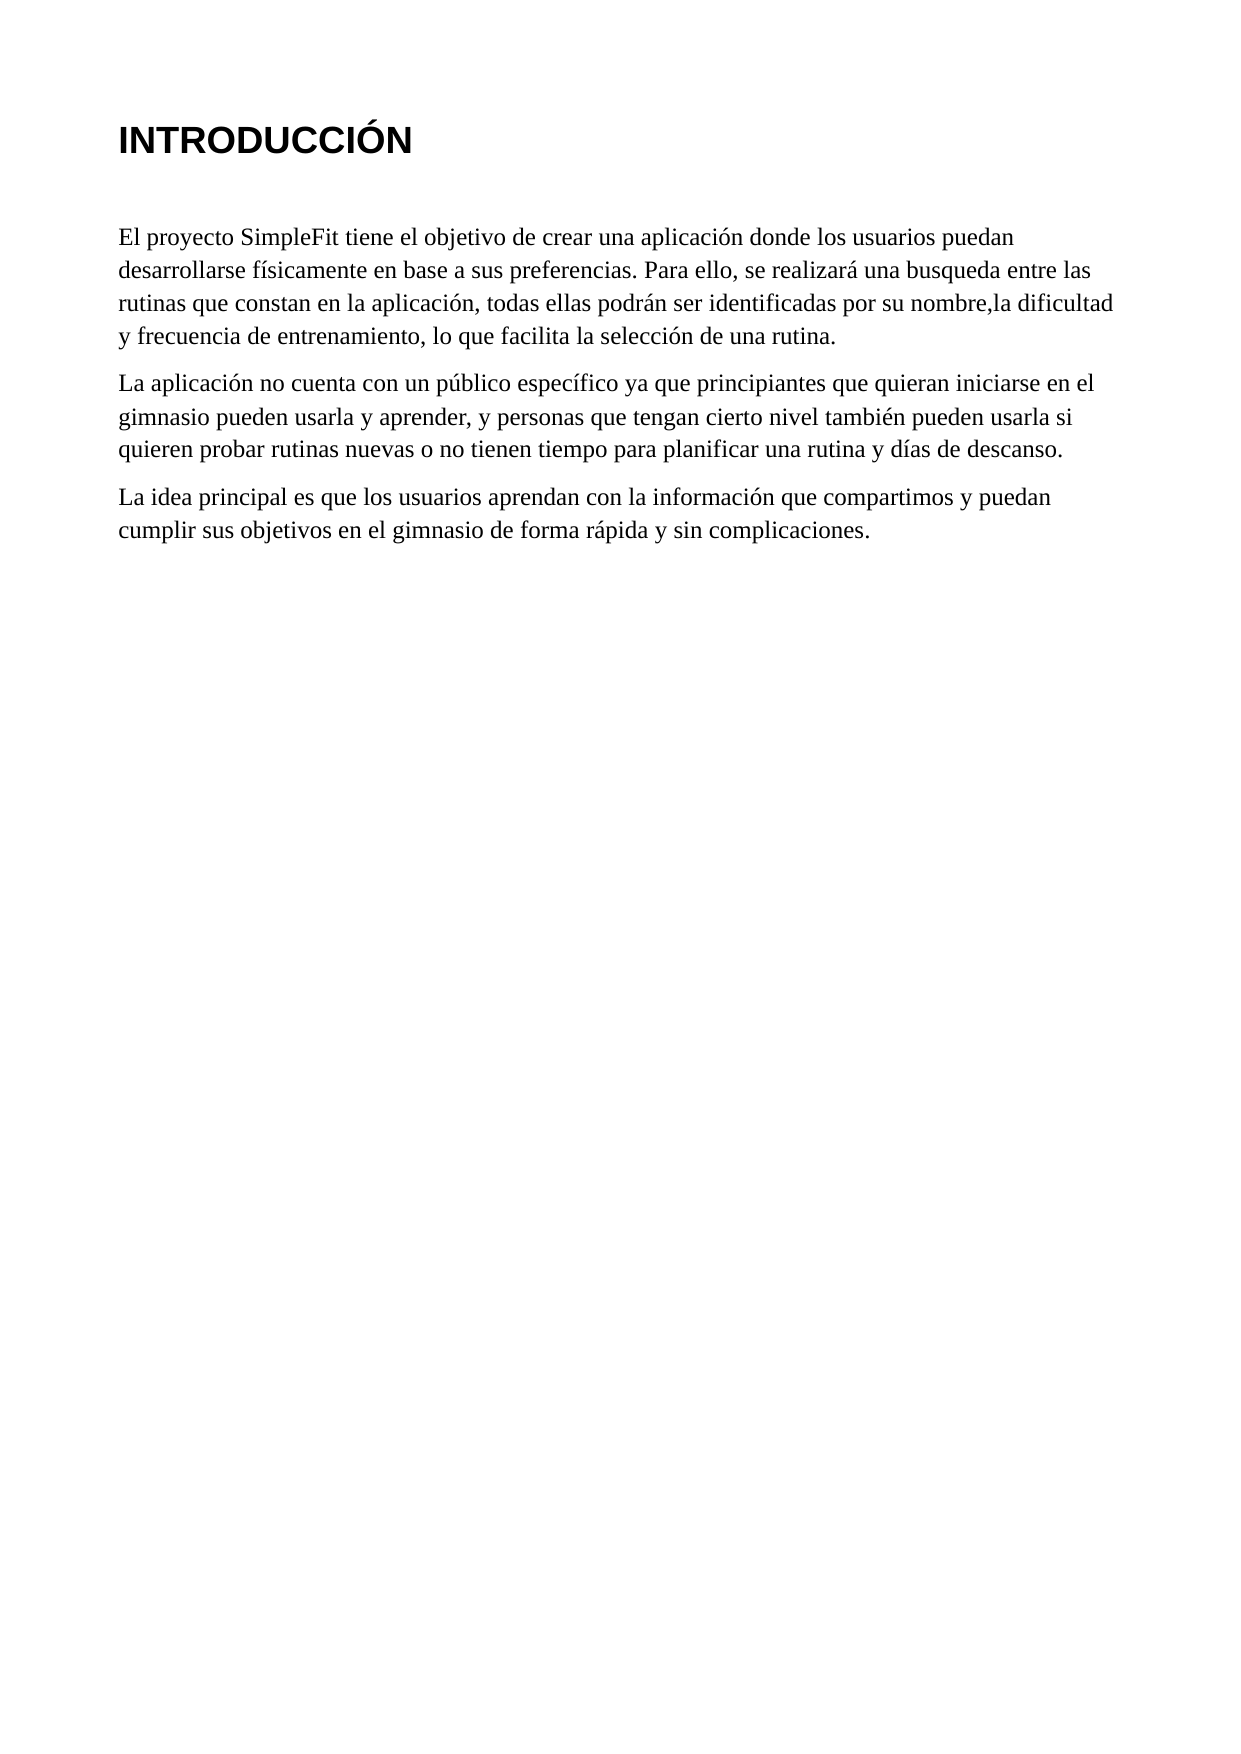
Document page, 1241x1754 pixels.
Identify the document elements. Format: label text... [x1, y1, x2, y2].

subtitle INTRODUCCIÓN [118, 118, 1122, 162]
text El proyecto SimpleFit tiene el objetivo de crear una aplicación donde los usuarios puedan desarrollarse físicamente en base a sus preferencias. Para ello, se realizará una busqueda entre las rutinas que constan en la aplicación, todas ellas podrán ser identificadas por su nombre,la dificultad y frecuencia de entrenamiento, lo que facilita la selección de una rutina. [118, 222, 1122, 350]
text La idea principal es que los usuarios aprendan con la información que compartimos y puedan cumplir sus objetivos en el gimnasio de forma rápida y sin complicaciones. [118, 482, 1122, 544]
text La aplicación no cuenta con un público específico ya que principiantes que quieran iniciarse en el gimnasio pueden usarla y aprender, y personas que tengan cierto nivel también pueden usarla si quieren probar rutinas nuevas o no tienen tiempo para planificar una rutina y días de descanso. [118, 368, 1122, 463]
